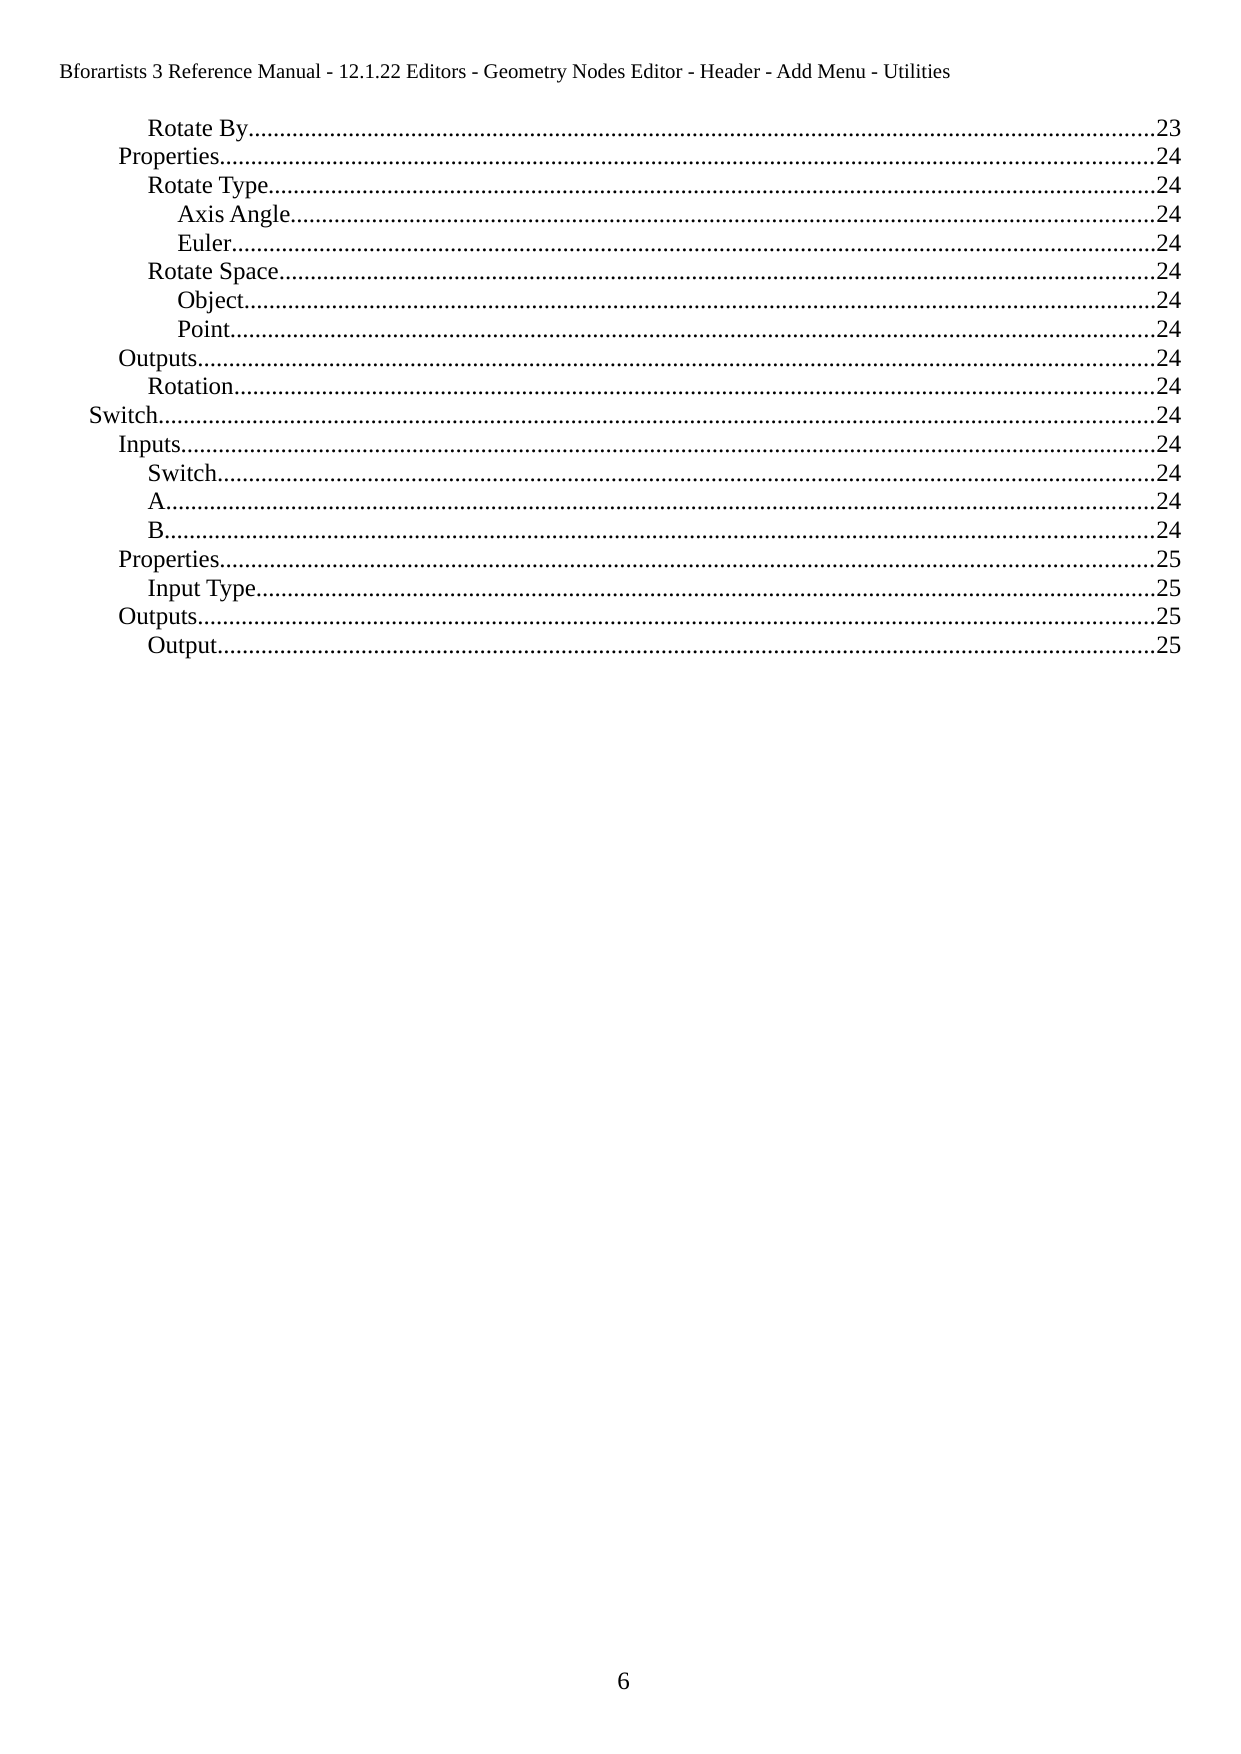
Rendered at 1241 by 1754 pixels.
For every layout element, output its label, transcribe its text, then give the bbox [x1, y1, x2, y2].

text Output 25 [147, 630, 1181, 659]
text Axis Angle 24 [177, 199, 1181, 228]
text Rotation 24 [147, 371, 1181, 400]
text Rotate Space 24 [147, 256, 1181, 285]
text Euler 24 [177, 228, 1181, 256]
text Inputs 24 [118, 429, 1181, 458]
text Rotate By 23 [147, 113, 1181, 141]
text B 24 [147, 515, 1181, 544]
text A 24 [147, 486, 1181, 515]
text Switch 24 [88, 400, 1181, 429]
text Point 24 [177, 314, 1181, 343]
text Outputs 24 [118, 343, 1181, 371]
text Rotate Type 24 [147, 170, 1181, 199]
text Input Type 25 [147, 573, 1181, 601]
text Properties 25 [118, 544, 1181, 573]
text Outputs 25 [118, 601, 1181, 630]
text Object 24 [177, 285, 1181, 314]
text Properties 24 [118, 141, 1181, 170]
text Switch 24 [147, 458, 1181, 486]
